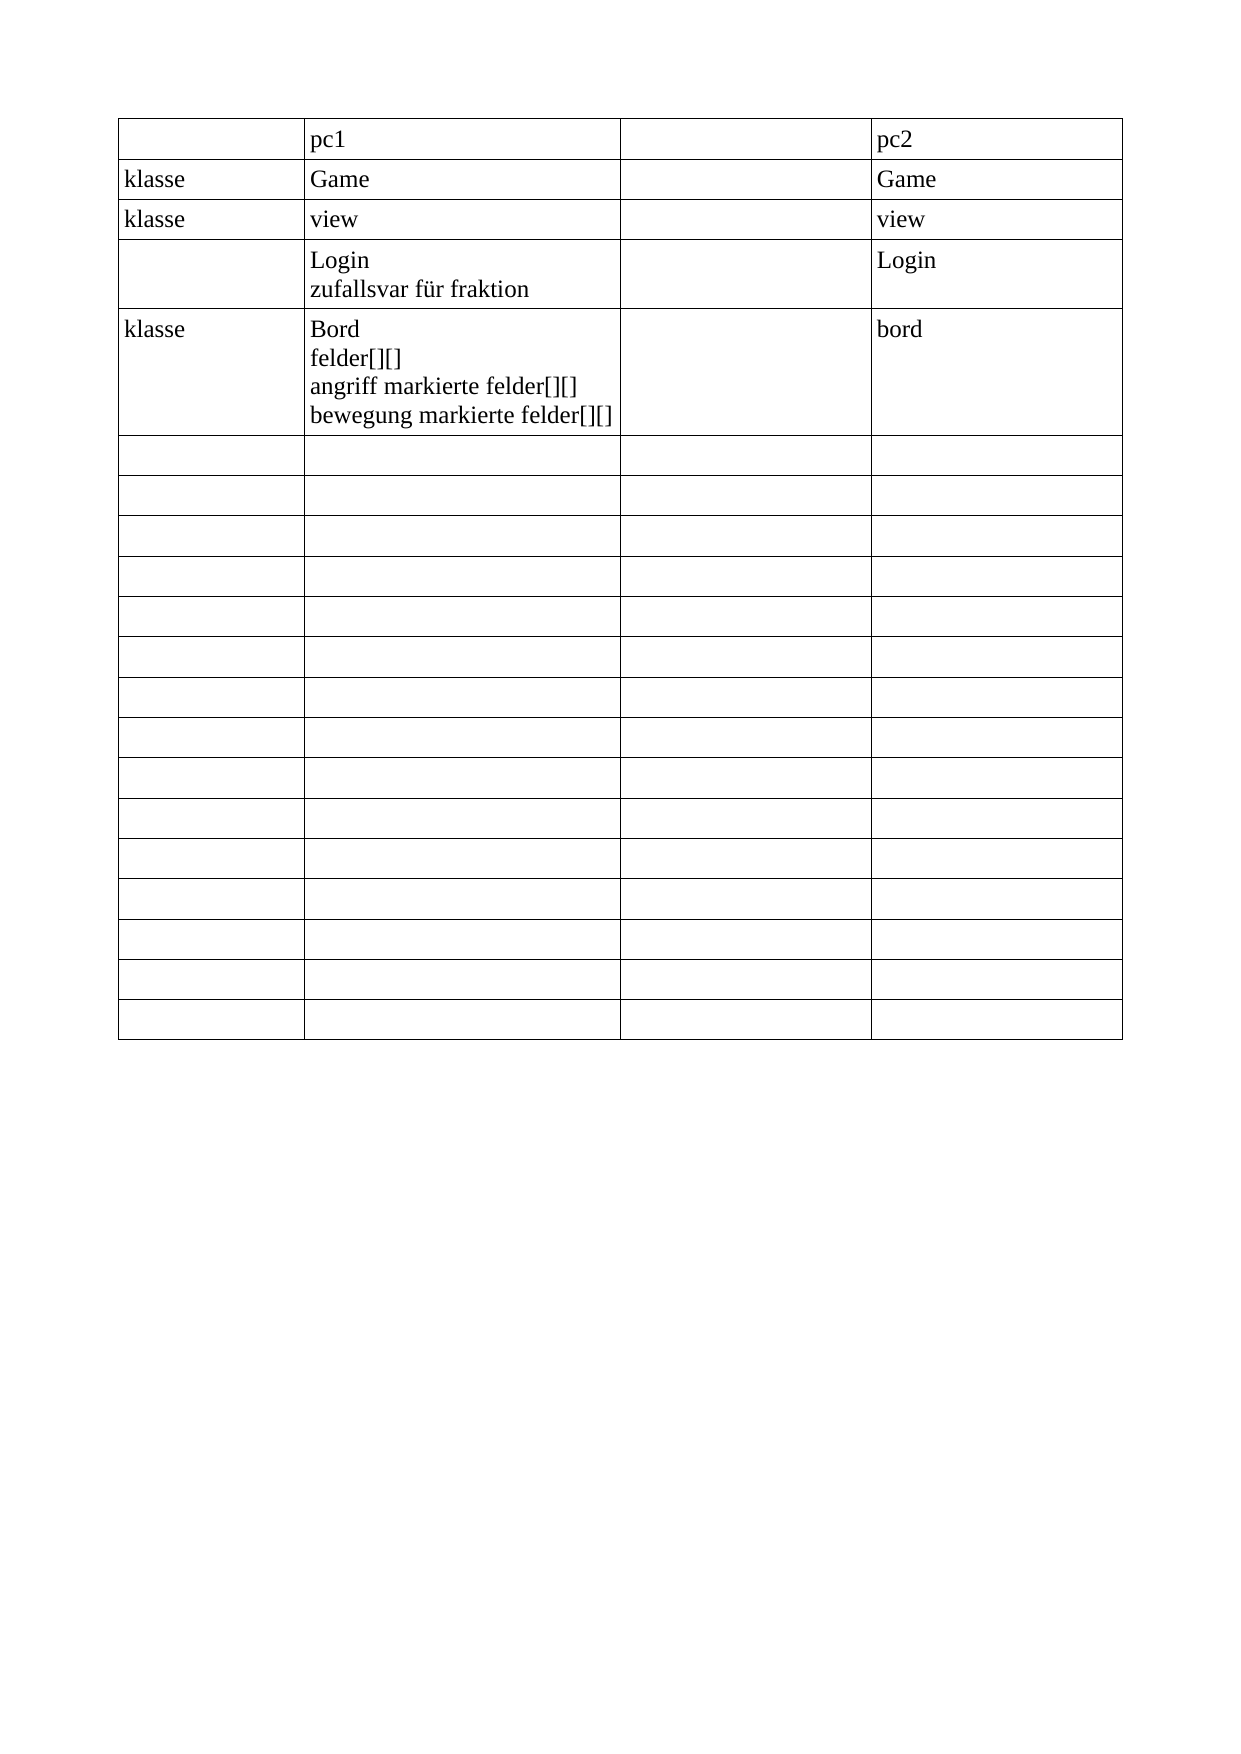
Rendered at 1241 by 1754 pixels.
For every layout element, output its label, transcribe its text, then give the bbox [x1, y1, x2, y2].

table_cell [621, 920, 871, 959]
table_cell [621, 839, 871, 878]
table_cell [119, 476, 304, 515]
table_cell Login [872, 240, 1122, 308]
table_cell [119, 718, 304, 757]
table_cell [621, 799, 871, 838]
table_cell [119, 637, 304, 677]
table_cell [621, 678, 871, 717]
table_cell [621, 476, 871, 515]
table_cell [621, 1000, 871, 1039]
table_cell [305, 960, 620, 999]
table_cell [119, 839, 304, 878]
table_cell [872, 476, 1122, 515]
table_cell view [305, 200, 620, 239]
table_cell [621, 718, 871, 757]
table_cell [305, 718, 620, 757]
table_cell [621, 637, 871, 677]
table_cell [872, 597, 1122, 636]
table_header pc1 [305, 119, 620, 158]
table_header [119, 119, 304, 158]
table_cell [119, 799, 304, 838]
table_cell [305, 879, 620, 918]
table_cell [621, 597, 871, 636]
table_cell [305, 758, 620, 797]
table_cell [305, 678, 620, 717]
table_cell [872, 678, 1122, 717]
table_cell [621, 309, 871, 435]
table_cell [872, 718, 1122, 757]
table_cell [621, 160, 871, 199]
table_cell Login zufallsvar für fraktion [305, 240, 620, 308]
table_cell [872, 960, 1122, 999]
table_cell [305, 839, 620, 878]
table_cell [119, 758, 304, 797]
table_cell [872, 436, 1122, 475]
table_cell [872, 557, 1122, 596]
table_cell [872, 637, 1122, 677]
table_cell [621, 200, 871, 239]
table_cell [621, 557, 871, 596]
table_cell [305, 476, 620, 515]
table_cell klasse [119, 200, 304, 239]
table_cell [305, 557, 620, 596]
table_cell [119, 240, 304, 308]
table_cell [119, 557, 304, 596]
table_cell Game [305, 160, 620, 199]
table_cell [119, 879, 304, 918]
table_cell [621, 516, 871, 556]
table_cell [119, 960, 304, 999]
table_cell [119, 1000, 304, 1039]
table_cell Game [872, 160, 1122, 199]
table_cell [119, 436, 304, 475]
table_cell [621, 758, 871, 797]
table_cell [621, 436, 871, 475]
table_cell [872, 799, 1122, 838]
table_cell [119, 678, 304, 717]
table_cell [305, 597, 620, 636]
table_cell [305, 920, 620, 959]
table_cell [872, 758, 1122, 797]
table_cell [305, 637, 620, 677]
table_cell [872, 1000, 1122, 1039]
table_cell klasse [119, 309, 304, 435]
table_cell bord [872, 309, 1122, 435]
table_cell [305, 799, 620, 838]
table_cell [119, 597, 304, 636]
table_cell [305, 516, 620, 556]
table_cell klasse [119, 160, 304, 199]
table_cell [621, 879, 871, 918]
table_header [621, 119, 871, 158]
table_cell Bord felder[][] angriff markierte felder[][] bewegung markierte felder[][] [305, 309, 620, 435]
table_cell [305, 436, 620, 475]
table_cell [872, 516, 1122, 556]
table_cell [872, 879, 1122, 918]
table_cell [621, 240, 871, 308]
table_cell [305, 1000, 620, 1039]
table_cell [119, 516, 304, 556]
table_cell [621, 960, 871, 999]
table_cell view [872, 200, 1122, 239]
table_cell [119, 920, 304, 959]
table_header pc2 [872, 119, 1122, 158]
table_cell [872, 920, 1122, 959]
table_cell [872, 839, 1122, 878]
